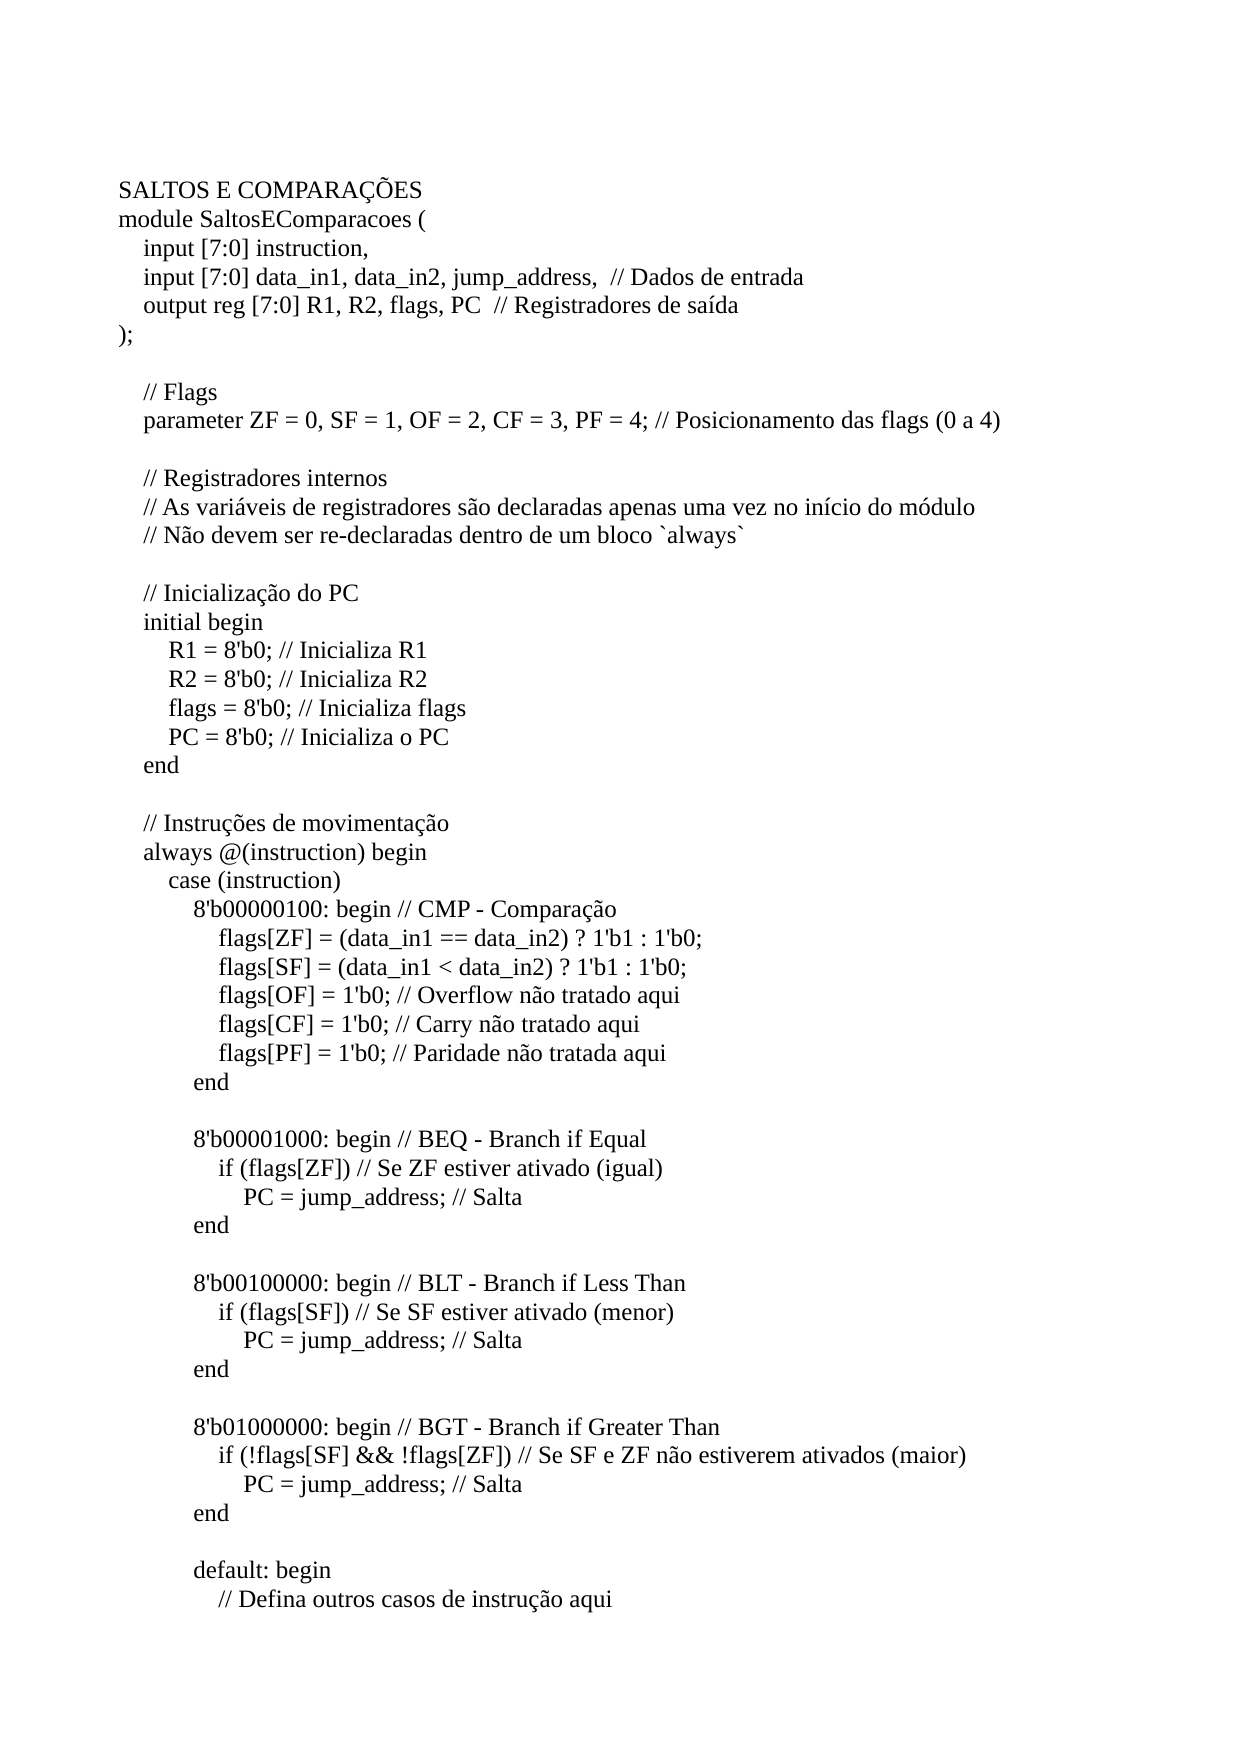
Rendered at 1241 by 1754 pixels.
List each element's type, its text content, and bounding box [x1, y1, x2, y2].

text R2 = 8'b0; // Inicializa R2 [118, 664, 1122, 693]
text PC = jump_address; // Salta [118, 1469, 1122, 1498]
text // Instruções de movimentação [118, 808, 1122, 837]
text initial begin [118, 607, 1122, 636]
text 8'b00100000: begin // BLT - Branch if Less Than [118, 1268, 1122, 1297]
text // Flags [118, 377, 1122, 406]
text 8'b00001000: begin // BEQ - Branch if Equal [118, 1124, 1122, 1153]
text R1 = 8'b0; // Inicializa R1 [118, 636, 1122, 664]
text input [7:0] instruction, [118, 233, 1122, 262]
text end [118, 1211, 1122, 1239]
text PC = jump_address; // Salta [118, 1182, 1122, 1211]
text default: begin [118, 1556, 1122, 1584]
text flags[SF] = (data_in1 < data_in2) ? 1'b1 : 1'b0; [118, 952, 1122, 981]
text case (instruction) [118, 866, 1122, 894]
text flags[CF] = 1'b0; // Carry não tratado aqui [118, 1009, 1122, 1038]
text flags = 8'b0; // Inicializa flags [118, 693, 1122, 722]
text if (!flags[SF] && !flags[ZF]) // Se SF e ZF não estiverem ativados (maior) [118, 1441, 1122, 1469]
text ); [118, 319, 1122, 348]
text if (flags[SF]) // Se SF estiver ativado (menor) [118, 1297, 1122, 1326]
text parameter ZF = 0, SF = 1, OF = 2, CF = 3, PF = 4; // Posicionamento das flags (0 a 4) [118, 406, 1122, 434]
text end [118, 751, 1122, 779]
text // Registradores internos [118, 463, 1122, 492]
text module SaltosEComparacoes ( [118, 204, 1122, 233]
text flags[PF] = 1'b0; // Paridade não tratada aqui [118, 1038, 1122, 1067]
text if (flags[ZF]) // Se ZF estiver ativado (igual) [118, 1153, 1122, 1182]
text flags[ZF] = (data_in1 == data_in2) ? 1'b1 : 1'b0; [118, 923, 1122, 952]
text flags[OF] = 1'b0; // Overflow não tratado aqui [118, 981, 1122, 1009]
text output reg [7:0] R1, R2, flags, PC // Registradores de saída [118, 291, 1122, 319]
text SALTOS E COMPARAÇÕES [118, 176, 1122, 204]
text 8'b00000100: begin // CMP - Comparação [118, 894, 1122, 923]
text PC = 8'b0; // Inicializa o PC [118, 722, 1122, 751]
text // Inicialização do PC [118, 578, 1122, 607]
text 8'b01000000: begin // BGT - Branch if Greater Than [118, 1412, 1122, 1441]
text always @(instruction) begin [118, 837, 1122, 866]
text PC = jump_address; // Salta [118, 1326, 1122, 1354]
text // Não devem ser re-declaradas dentro de um bloco `always` [118, 521, 1122, 549]
text end [118, 1067, 1122, 1096]
text // Defina outros casos de instrução aqui [118, 1584, 1122, 1613]
text end [118, 1354, 1122, 1383]
text end [118, 1498, 1122, 1527]
text // As variáveis de registradores são declaradas apenas uma vez no início do módulo [118, 492, 1122, 521]
text input [7:0] data_in1, data_in2, jump_address, // Dados de entrada [118, 262, 1122, 291]
